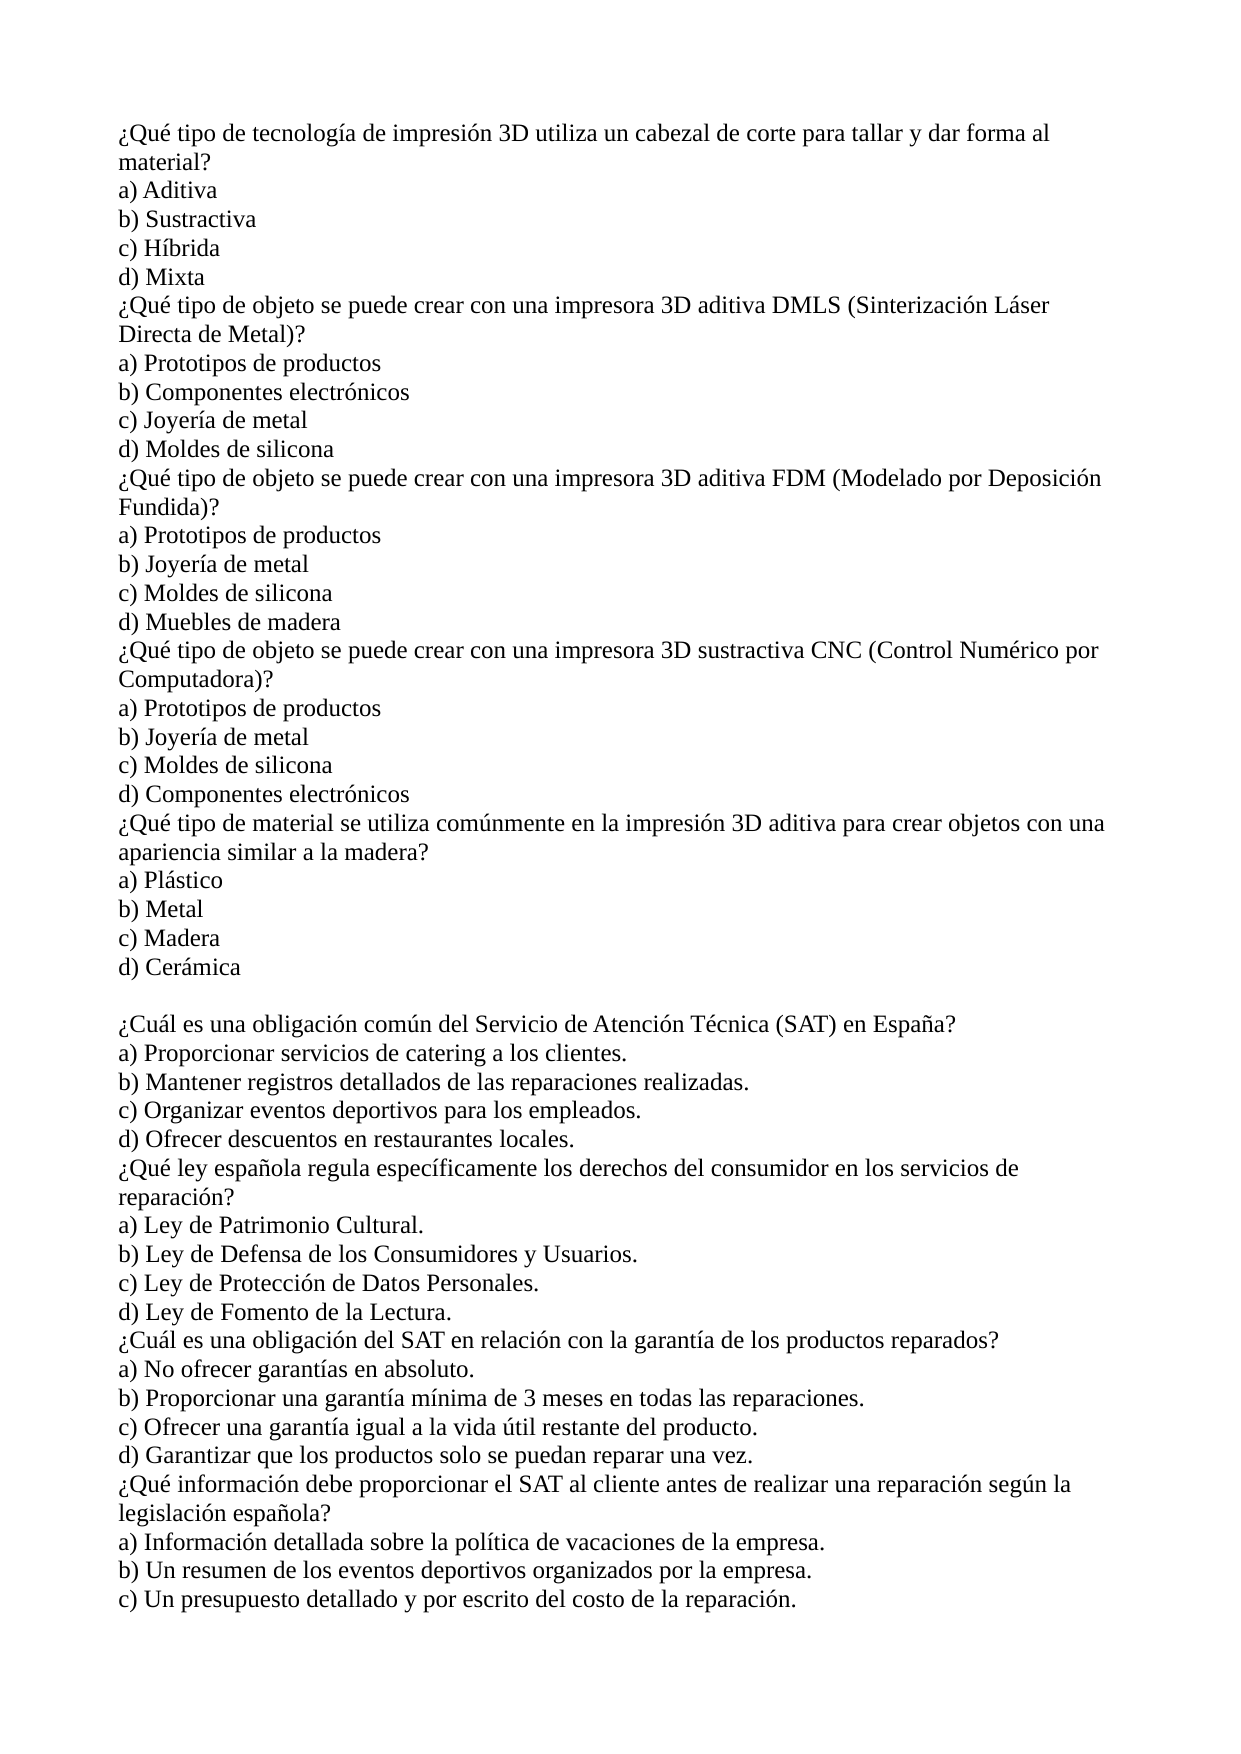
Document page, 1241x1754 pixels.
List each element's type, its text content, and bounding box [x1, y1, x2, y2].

text b) Un resumen de los eventos deportivos organizados por la empresa. [118, 1556, 1122, 1584]
text d) Garantizar que los productos solo se puedan reparar una vez. [118, 1441, 1122, 1469]
text c) Híbrida [118, 233, 1122, 262]
text b) Metal [118, 894, 1122, 923]
text b) Joyería de metal [118, 722, 1122, 751]
text c) Un presupuesto detallado y por escrito del costo de la reparación. [118, 1584, 1122, 1613]
text d) Componentes electrónicos [118, 779, 1122, 808]
text a) Proporcionar servicios de catering a los clientes. [118, 1038, 1122, 1067]
text ¿Qué tipo de objeto se puede crear con una impresora 3D aditiva FDM (Modelado por Deposición Fundida)? [118, 463, 1122, 521]
text a) Prototipos de productos [118, 521, 1122, 549]
text a) Plástico [118, 866, 1122, 894]
text c) Ofrecer una garantía igual a la vida útil restante del producto. [118, 1412, 1122, 1441]
text b) Proporcionar una garantía mínima de 3 meses en todas las reparaciones. [118, 1383, 1122, 1412]
text ¿Qué tipo de tecnología de impresión 3D utiliza un cabezal de corte para tallar y dar forma al material? [118, 118, 1122, 176]
text ¿Qué información debe proporcionar el SAT al cliente antes de realizar una reparación según la legislación española? [118, 1469, 1122, 1527]
text a) Aditiva [118, 176, 1122, 204]
text ¿Qué tipo de material se utiliza comúnmente en la impresión 3D aditiva para crear objetos con una apariencia similar a la madera? [118, 808, 1122, 866]
text c) Madera [118, 923, 1122, 952]
text b) Joyería de metal [118, 549, 1122, 578]
text ¿Qué tipo de objeto se puede crear con una impresora 3D aditiva DMLS (Sinterización Láser Directa de Metal)? [118, 291, 1122, 348]
text ¿Qué tipo de objeto se puede crear con una impresora 3D sustractiva CNC (Control Numérico por Computadora)? [118, 636, 1122, 693]
text c) Ley de Protección de Datos Personales. [118, 1268, 1122, 1297]
text b) Ley de Defensa de los Consumidores y Usuarios. [118, 1239, 1122, 1268]
text d) Ley de Fomento de la Lectura. [118, 1297, 1122, 1326]
text ¿Cuál es una obligación del SAT en relación con la garantía de los productos reparados? [118, 1326, 1122, 1354]
text d) Moldes de silicona [118, 434, 1122, 463]
text a) Ley de Patrimonio Cultural. [118, 1211, 1122, 1239]
text d) Mixta [118, 262, 1122, 291]
text a) Prototipos de productos [118, 348, 1122, 377]
text a) Información detallada sobre la política de vacaciones de la empresa. [118, 1527, 1122, 1556]
text c) Joyería de metal [118, 406, 1122, 434]
text ¿Cuál es una obligación común del Servicio de Atención Técnica (SAT) en España? [118, 1009, 1122, 1038]
text d) Ofrecer descuentos en restaurantes locales. [118, 1124, 1122, 1153]
text ¿Qué ley española regula específicamente los derechos del consumidor en los servicios de reparación? [118, 1153, 1122, 1211]
text c) Moldes de silicona [118, 578, 1122, 607]
text d) Muebles de madera [118, 607, 1122, 636]
text d) Cerámica [118, 952, 1122, 981]
text b) Mantener registros detallados de las reparaciones realizadas. [118, 1067, 1122, 1096]
text a) Prototipos de productos [118, 693, 1122, 722]
text b) Componentes electrónicos [118, 377, 1122, 406]
text a) No ofrecer garantías en absoluto. [118, 1354, 1122, 1383]
text b) Sustractiva [118, 204, 1122, 233]
text c) Organizar eventos deportivos para los empleados. [118, 1096, 1122, 1124]
text c) Moldes de silicona [118, 751, 1122, 779]
